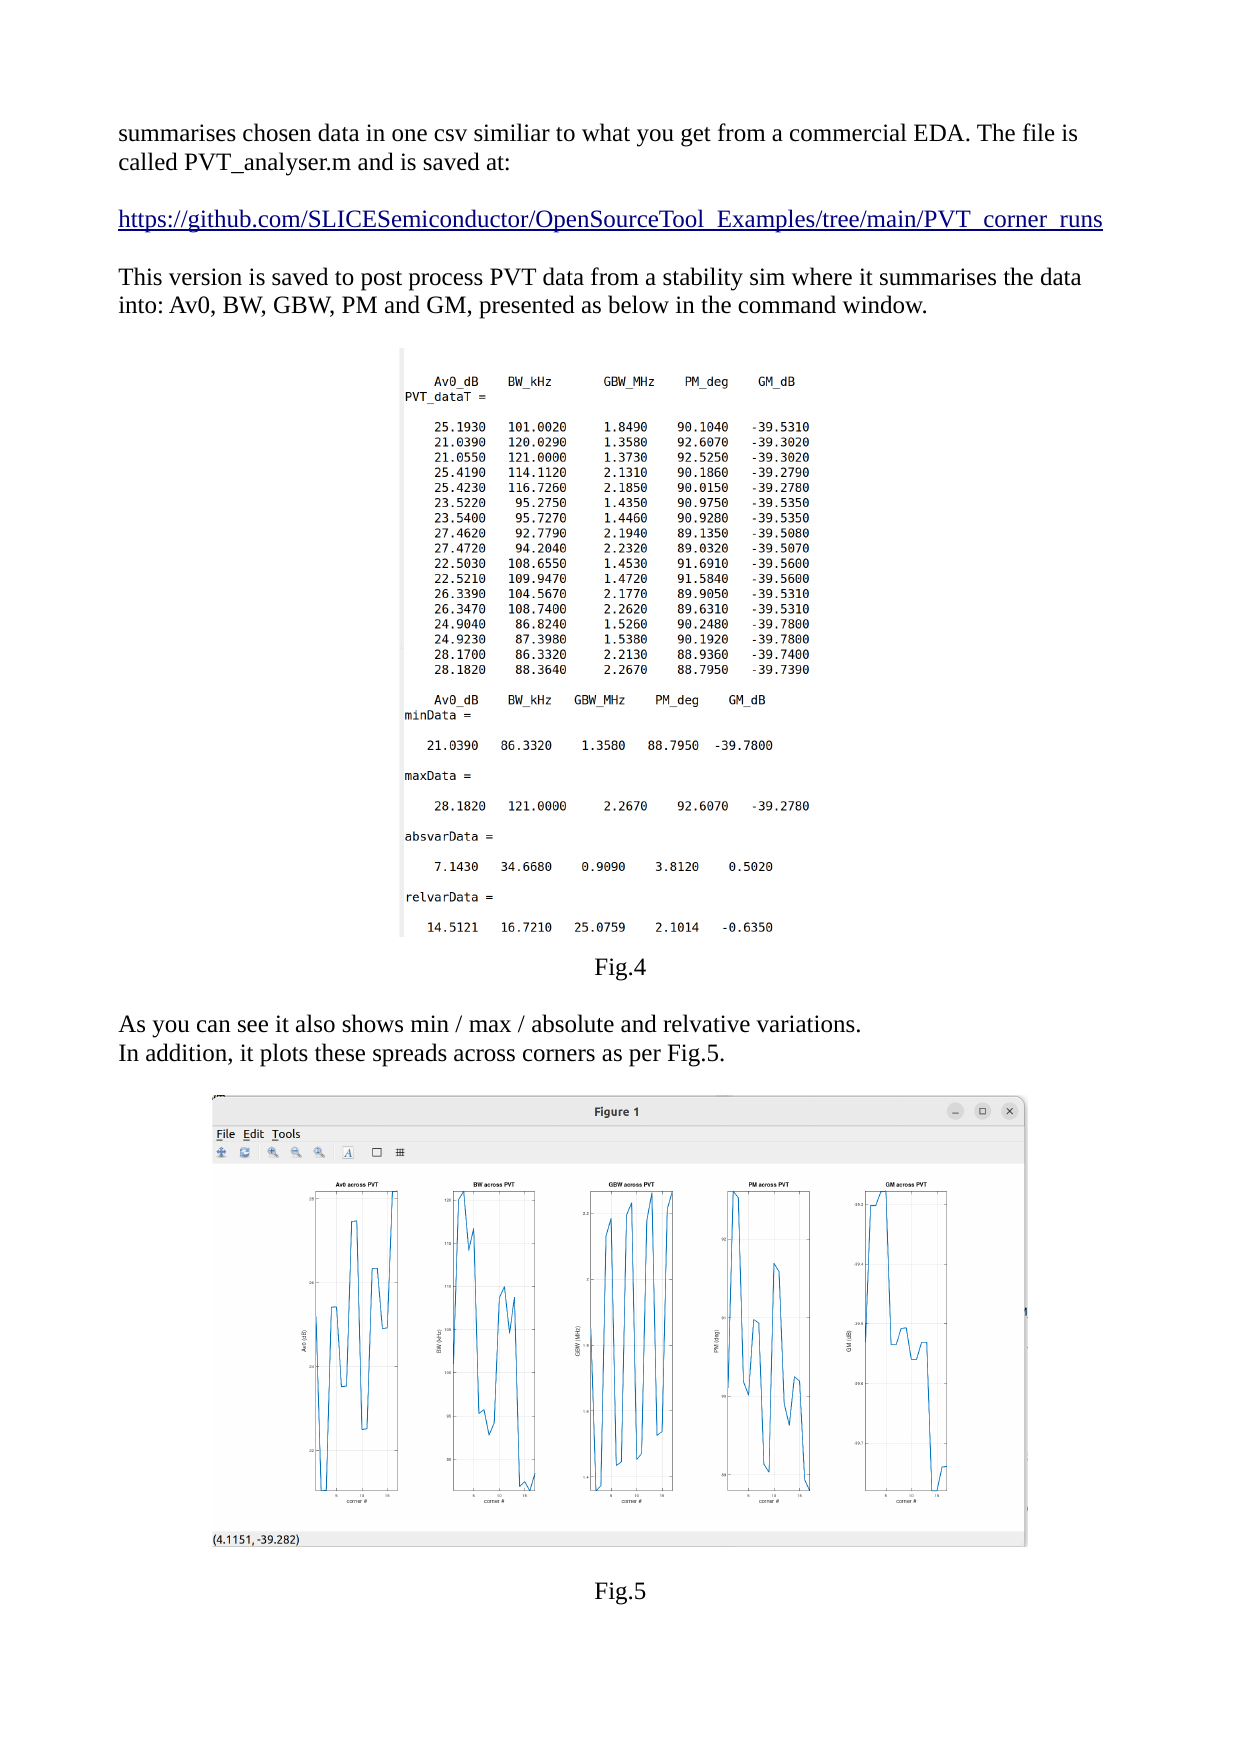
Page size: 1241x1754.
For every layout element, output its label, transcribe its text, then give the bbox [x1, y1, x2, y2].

text Fig.5 [118, 1576, 1122, 1604]
picture [212, 1095, 1028, 1547]
text Fig.4 [118, 952, 1122, 981]
text This version is saved to post process PVT data from a stability sim where it summarises the data into: Av0, BW, GBW, PM and GM, presented as below in the command window. [118, 262, 1122, 319]
text https://github.com/SLICESemiconductor/OpenSourceTool_Examples/tree/main/PVT_corner_runs [118, 204, 1122, 233]
text In addition, it plots these spreads across corners as per Fig.5. [118, 1038, 1122, 1067]
text As you can see it also shows min / max / absolute and relvative variations. [118, 1009, 1122, 1038]
picture [399, 348, 841, 937]
text summarises chosen data in one csv similiar to what you get from a commercial EDA. The file is called PVT_analyser.m and is saved at: [118, 118, 1122, 176]
